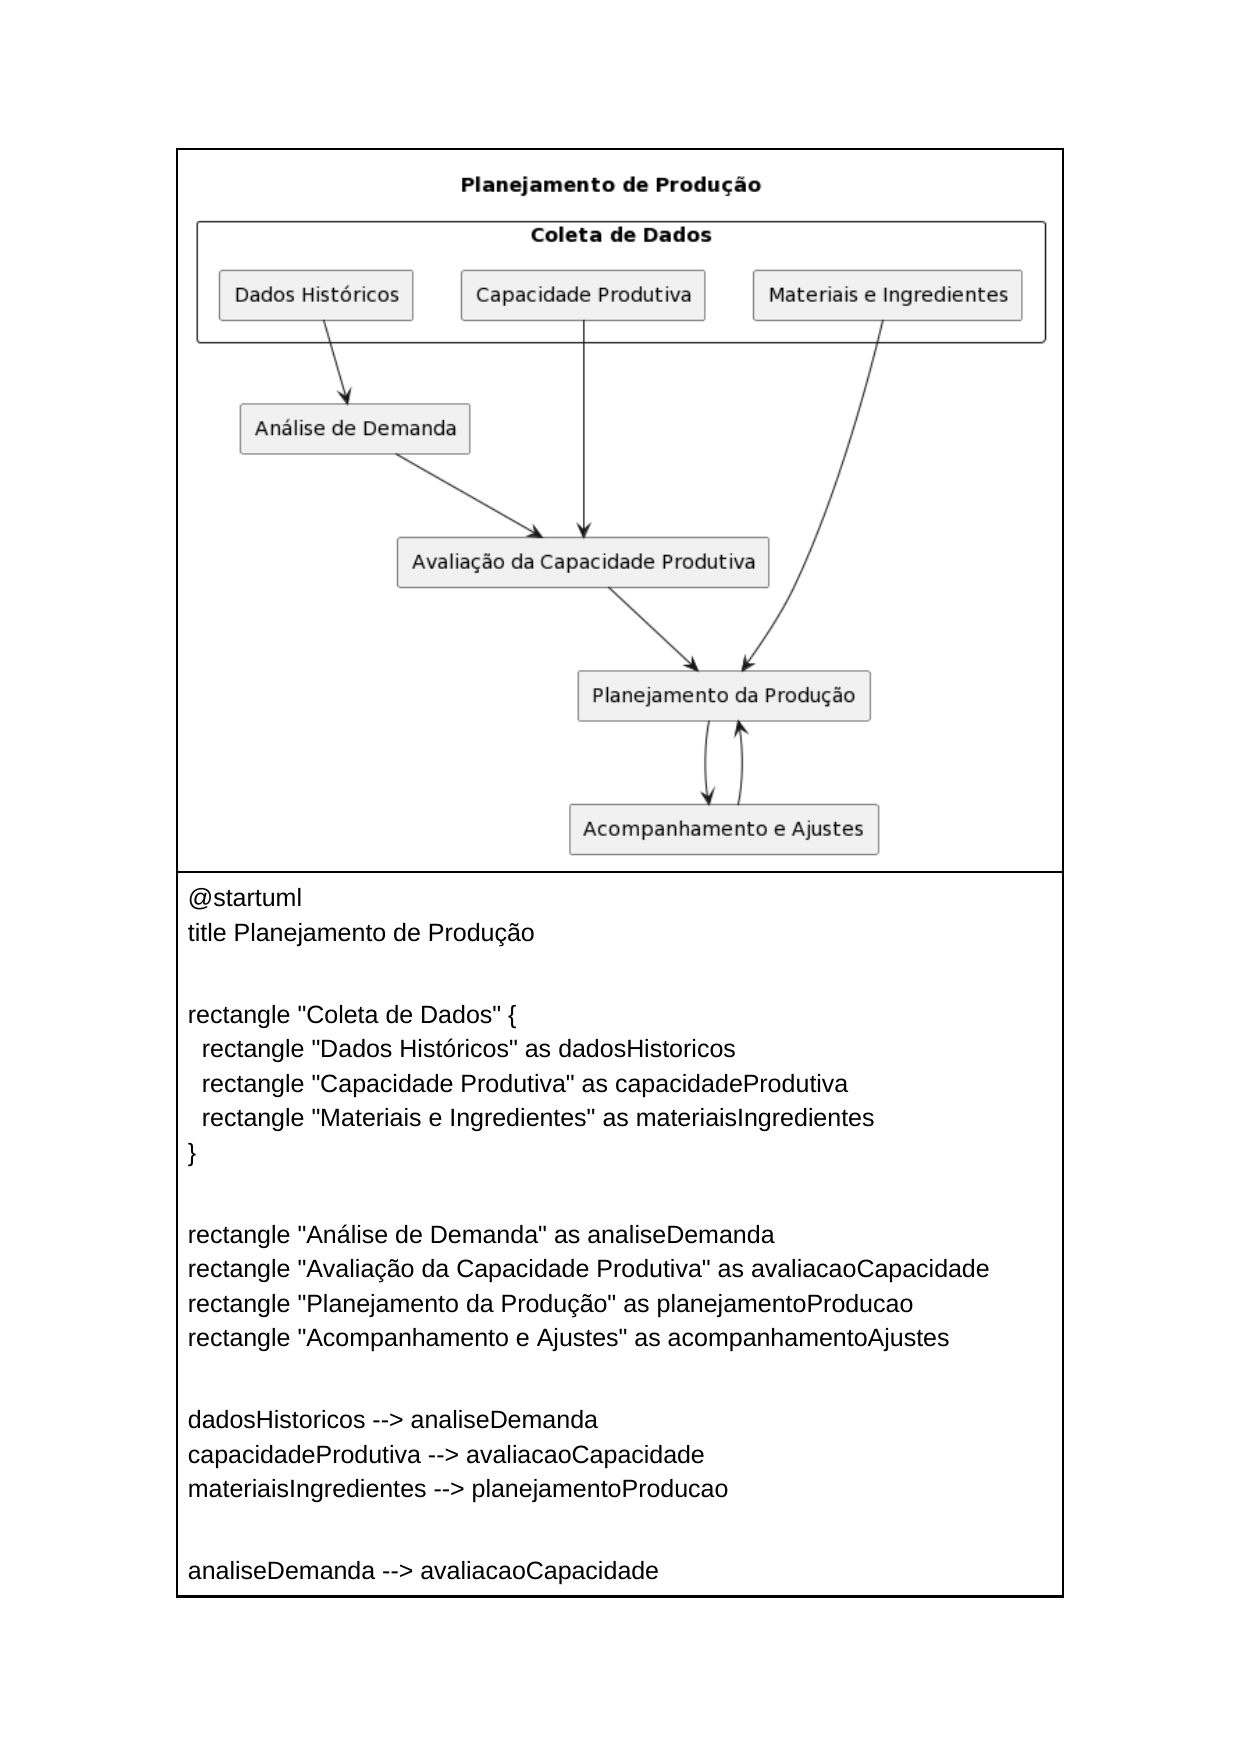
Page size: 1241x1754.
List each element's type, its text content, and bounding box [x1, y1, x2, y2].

table_header [178, 150, 1062, 871]
table_cell @startuml title Planejamento de Produção rectangle "Coleta de Dados" { rectangle "Dados Históricos" as dadosHistoricos rectangle "Capacidade Produtiva" as capacidadeProdutiva rectangle "Materiais e Ingredientes" as materiaisIngredientes } rectangle "Análise de Demanda" as analiseDemanda rectangle "Avaliação da Capacidade Produtiva" as avaliacaoCapacidade rectangle "Planejamento da Produção" as planejamentoProducao rectangle "Acompanhamento e Ajustes" as acompanhamentoAjustes dadosHistoricos --> analiseDemanda capacidadeProdutiva --> avaliacaoCapacidade materiaisIngredientes --> planejamentoProducao analiseDemanda --> avaliacaoCapacidade [178, 873, 1062, 1595]
picture [187, 160, 1052, 861]
